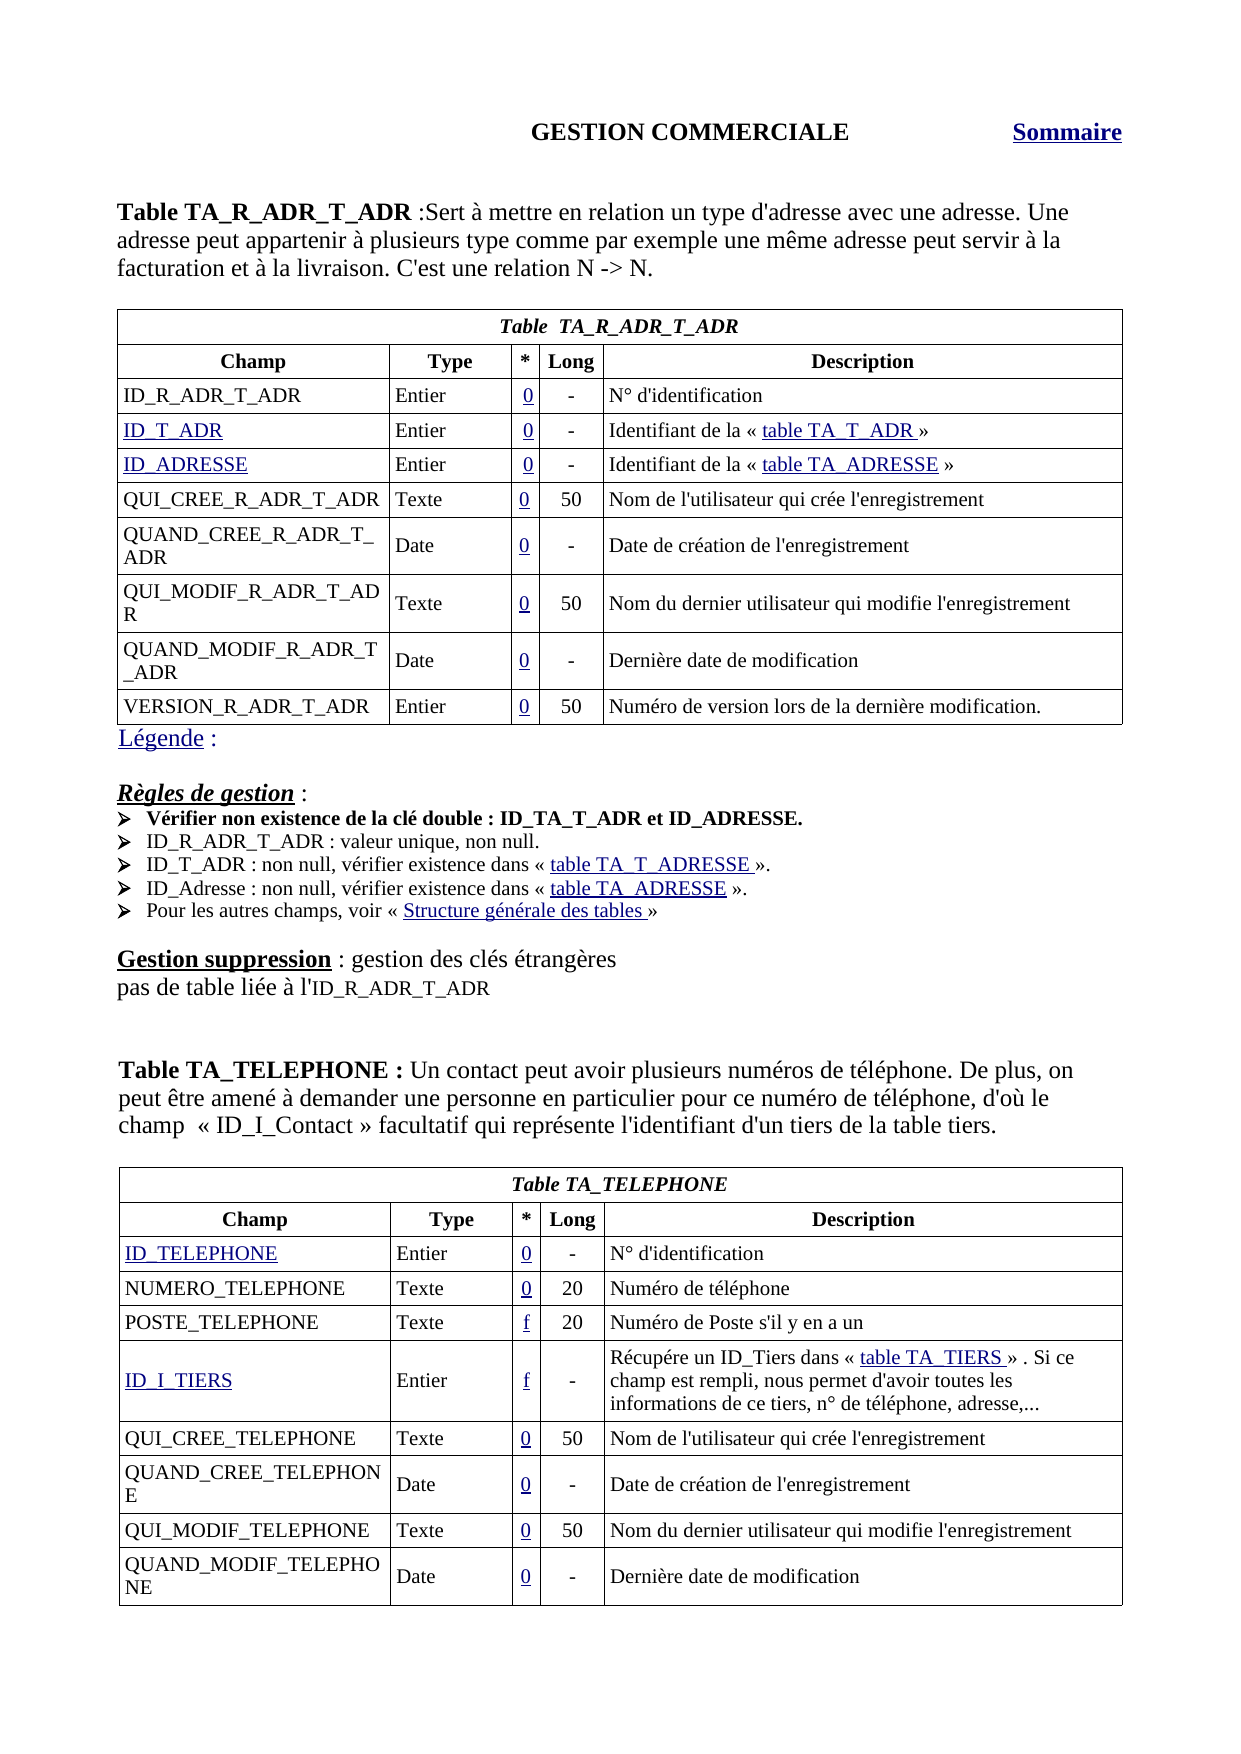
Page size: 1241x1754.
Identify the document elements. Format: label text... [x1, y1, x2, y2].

table_cell Type [390, 345, 511, 378]
table_cell Texte [391, 1422, 512, 1455]
table_cell Identifiant de la « table TA_T_ADR » [604, 414, 1122, 448]
table_cell Entier [390, 414, 511, 448]
table_cell - [540, 414, 603, 448]
table_cell ID_I_TIERS [120, 1341, 390, 1421]
table_cell 50 [540, 483, 603, 517]
table_cell Nom du dernier utilisateur qui modifie l'enregistrement [605, 1514, 1122, 1547]
table_cell Description [604, 345, 1122, 378]
table_cell 0 [512, 483, 539, 517]
text pas de table liée à l'ID_R_ADR_T_ADR [117, 973, 1122, 1001]
list ID_T_ADR : non null, vérifier existence dans « table TA_T_ADRESSE ». [117, 853, 1122, 876]
table_cell 0 [512, 633, 539, 689]
table_cell 0 [512, 518, 539, 574]
table_cell Texte [391, 1514, 512, 1547]
text Légende : [118, 725, 1122, 752]
table_cell - [541, 1548, 604, 1605]
table_cell POSTE_TELEPHONE [120, 1306, 390, 1340]
table_cell NUMERO_TELEPHONE [120, 1272, 390, 1305]
table_cell - [541, 1456, 604, 1513]
table_cell * [512, 345, 539, 378]
list Vérifier non existence de la clé double : ID_TA_T_ADR et ID_ADRESSE. [117, 807, 1122, 830]
table_cell QUI_CREE_TELEPHONE [120, 1422, 390, 1455]
table_cell QUI_CREE_R_ADR_T_ADR [118, 483, 389, 517]
table_cell Description [605, 1203, 1122, 1236]
table_cell 0 [513, 1548, 540, 1605]
table_cell Long [541, 1203, 604, 1236]
list ID_R_ADR_T_ADR : valeur unique, non null. [117, 830, 1122, 853]
table_cell VERSION_R_ADR_T_ADR [118, 690, 389, 724]
table_cell Date [391, 1548, 512, 1605]
table_cell Entier [390, 379, 511, 413]
table_header Table TA_TELEPHONE [120, 1168, 1122, 1202]
table_cell 0 [512, 379, 539, 413]
table_cell Entier [390, 690, 511, 724]
table_cell Numéro de version lors de la dernière modification. [604, 690, 1122, 724]
table_cell - [540, 633, 603, 689]
table_cell 0 [512, 449, 539, 482]
table_cell QUI_MODIF_TELEPHONE [120, 1514, 390, 1547]
table_cell 20 [541, 1272, 604, 1305]
table_cell Type [391, 1203, 512, 1236]
text Table TA_TELEPHONE : Un contact peut avoir plusieurs numéros de téléphone. De plus, on peut être amené à demander une personne en particulier pour ce numéro de téléphone, d'où le champ « ID_I_Contact » facultatif qui représente l'identifiant d'un tiers de la table tiers. [118, 1056, 1122, 1139]
table_cell QUAND_MODIF_R_ADR_T_ADR [118, 633, 389, 689]
table_cell Récupére un ID_Tiers dans « table TA_TIERS » . Si ce champ est rempli, nous permet d'avoir toutes les informations de ce tiers, n° de téléphone, adresse,... [605, 1341, 1122, 1421]
table_cell 0 [513, 1272, 540, 1305]
table_cell Long [540, 345, 603, 378]
table_cell Numéro de Poste s'il y en a un [605, 1306, 1122, 1340]
table_cell N° d'identification [604, 379, 1122, 413]
text Règles de gestion : [117, 779, 1122, 807]
table_cell Identifiant de la « table TA_ADRESSE » [604, 449, 1122, 482]
text Table TA_R_ADR_T_ADR :Sert à mettre en relation un type d'adresse avec une adresse. Une adresse peut appartenir à plusieurs type comme par exemple une même adresse peut servir à la facturation et à la livraison. C'est une relation N -> N. [117, 198, 1122, 281]
table_cell 0 [513, 1237, 540, 1271]
table_cell Champ [120, 1203, 390, 1236]
table_cell Nom de l'utilisateur qui crée l'enregistrement [604, 483, 1122, 517]
table_cell Date [391, 1456, 512, 1513]
table_cell ID_T_ADR [118, 414, 389, 448]
table_cell * [513, 1203, 540, 1236]
table_cell Date de création de l'enregistrement [605, 1456, 1122, 1513]
table_cell Numéro de téléphone [605, 1272, 1122, 1305]
table_cell 0 [512, 690, 539, 724]
table_cell 0 [512, 575, 539, 632]
table_cell ID_TELEPHONE [120, 1237, 390, 1271]
table_header Table TA_R_ADR_T_ADR [118, 310, 1122, 344]
table_cell Date de création de l'enregistrement [604, 518, 1122, 574]
text Gestion suppression : gestion des clés étrangères [117, 945, 1122, 973]
table_cell 50 [540, 575, 603, 632]
table_cell Entier [391, 1341, 512, 1421]
table_cell ID_ADRESSE [118, 449, 389, 482]
table_cell Nom de l'utilisateur qui crée l'enregistrement [605, 1422, 1122, 1455]
table_cell 0 [513, 1514, 540, 1547]
table_cell - [540, 518, 603, 574]
table_cell QUI_MODIF_R_ADR_T_ADR [118, 575, 389, 632]
table_cell Texte [391, 1306, 512, 1340]
table_cell Champ [118, 345, 389, 378]
table_cell 50 [541, 1422, 604, 1455]
table_cell Dernière date de modification [604, 633, 1122, 689]
table_cell 50 [541, 1514, 604, 1547]
table_cell 50 [540, 690, 603, 724]
table_cell 0 [512, 414, 539, 448]
table_cell Entier [391, 1237, 512, 1271]
table_cell - [541, 1341, 604, 1421]
table_cell N° d'identification [605, 1237, 1122, 1271]
table_cell - [540, 449, 603, 482]
table_cell QUAND_MODIF_TELEPHONE [120, 1548, 390, 1605]
table_cell QUAND_CREE_TELEPHONE [120, 1456, 390, 1513]
list Pour les autres champs, voir « Structure générale des tables » [117, 899, 1122, 922]
table_cell Dernière date de modification [605, 1548, 1122, 1605]
list ID_Adresse : non null, vérifier existence dans « table TA_ADRESSE ». [117, 876, 1122, 899]
table_cell f [513, 1341, 540, 1421]
table_cell 20 [541, 1306, 604, 1340]
table_cell - [540, 379, 603, 413]
table_cell ID_R_ADR_T_ADR [118, 379, 389, 413]
table_cell Nom du dernier utilisateur qui modifie l'enregistrement [604, 575, 1122, 632]
table_cell 0 [513, 1422, 540, 1455]
table_cell Texte [390, 575, 511, 632]
table_cell 0 [513, 1456, 540, 1513]
table_cell f [513, 1306, 540, 1340]
table_cell Entier [390, 449, 511, 482]
table_cell Date [390, 633, 511, 689]
table_cell Date [390, 518, 511, 574]
table_cell Texte [391, 1272, 512, 1305]
table_cell Texte [390, 483, 511, 517]
table_cell - [541, 1237, 604, 1271]
table_cell QUAND_CREE_R_ADR_T_ADR [118, 518, 389, 574]
